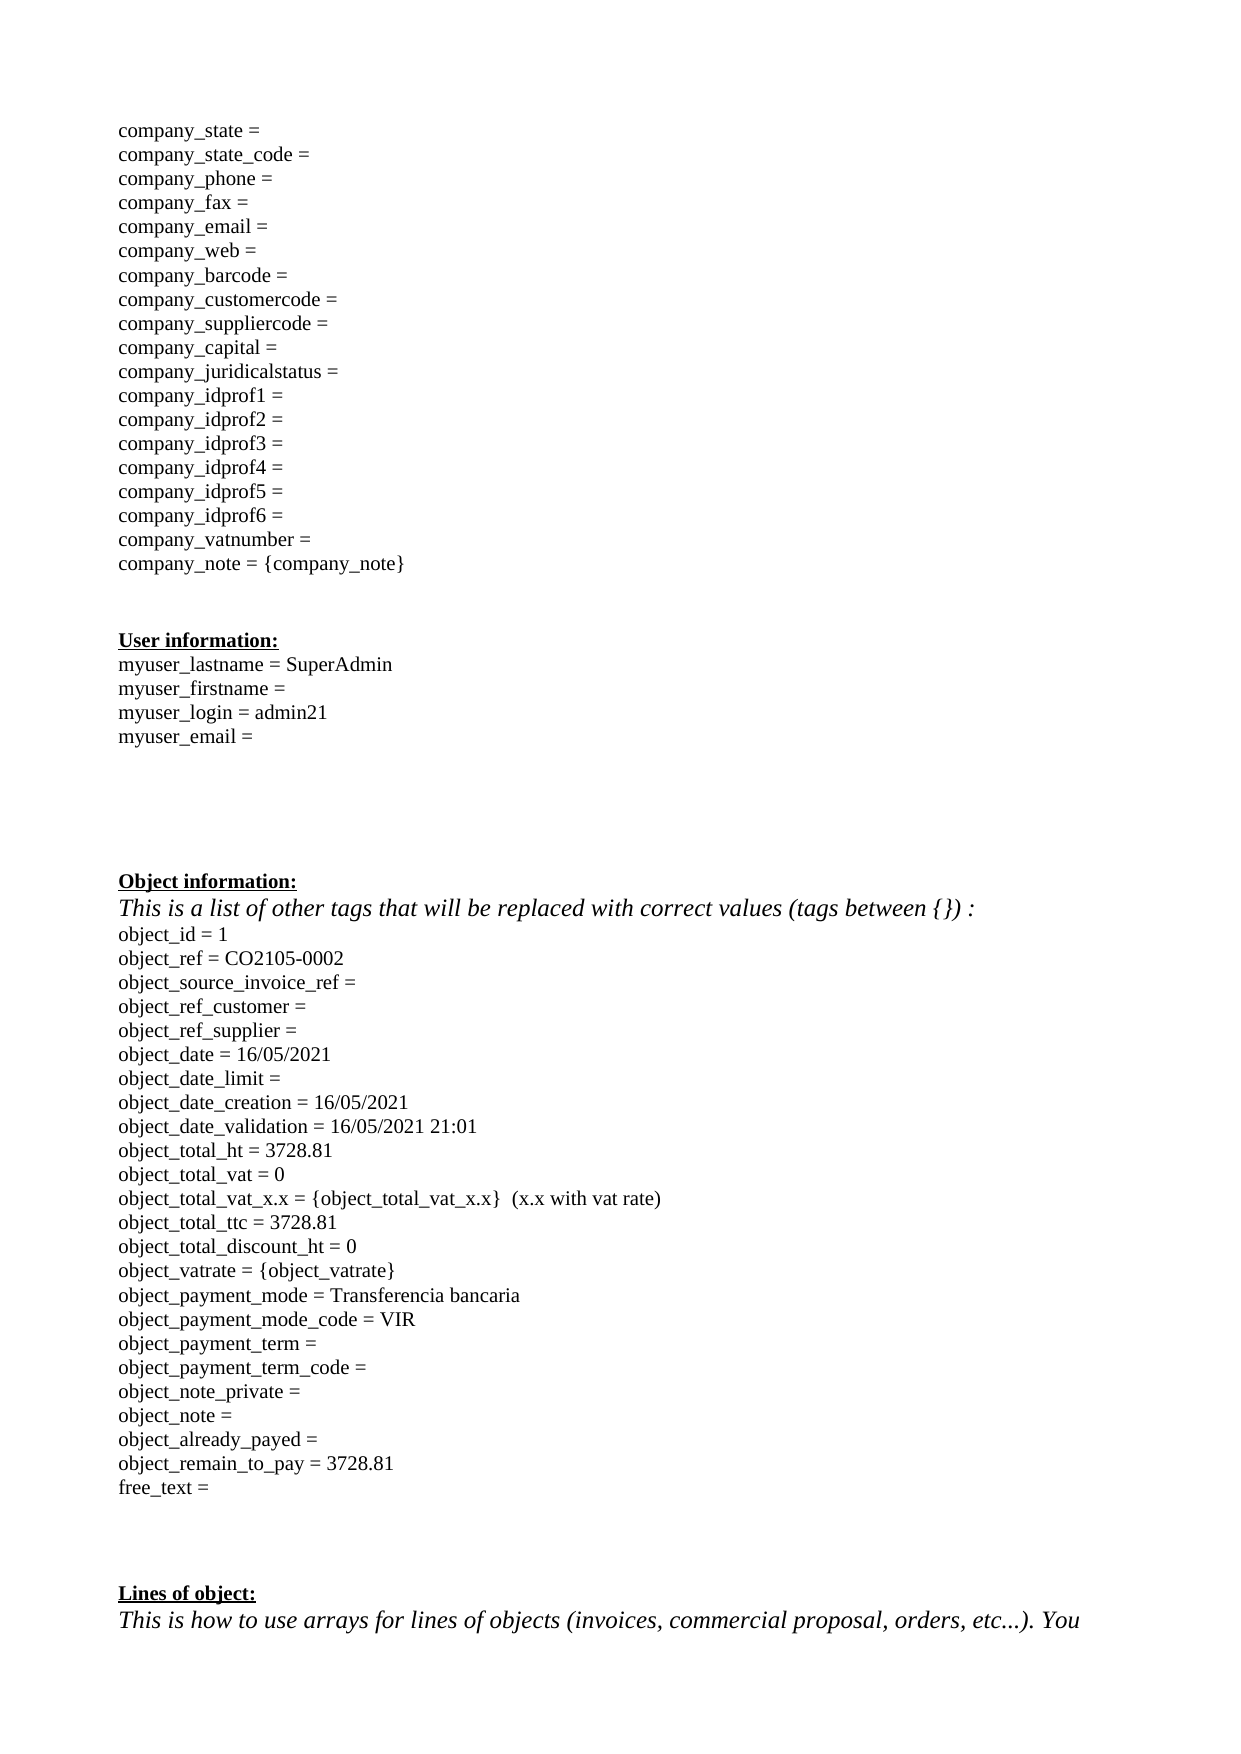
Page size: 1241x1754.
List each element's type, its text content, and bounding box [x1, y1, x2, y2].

text object_date_limit = [118, 1066, 1122, 1090]
text company_idprof5 = [118, 479, 1122, 503]
text object_payment_mode_code = VIR [118, 1307, 1122, 1331]
text object_id = 1 [118, 922, 1122, 946]
text myuser_firstname = [118, 676, 1122, 700]
text Object information: [118, 869, 1122, 893]
text company_state_code = [118, 142, 1122, 166]
text myuser_email = [118, 724, 1122, 748]
text company_vatnumber = [118, 527, 1122, 551]
text object_remain_to_pay = 3728.81 [118, 1451, 1122, 1475]
text object_ref_customer = [118, 994, 1122, 1018]
text object_total_ttc = 3728.81 [118, 1210, 1122, 1234]
text object_date_validation = 16/05/2021 21:01 [118, 1114, 1122, 1138]
text company_email = [118, 214, 1122, 238]
text object_total_vat = 0 [118, 1162, 1122, 1186]
text object_vatrate = {object_vatrate} [118, 1258, 1122, 1282]
text object_note_private = [118, 1379, 1122, 1403]
text free_text = [118, 1475, 1122, 1499]
text object_total_vat_x.x = {object_total_vat_x.x} (x.x with vat rate) [118, 1186, 1122, 1210]
text This is how to use arrays for lines of objects (invoices, commercial proposal, orders, etc...). You [118, 1605, 1122, 1633]
text object_date_creation = 16/05/2021 [118, 1090, 1122, 1114]
text object_ref_supplier = [118, 1018, 1122, 1042]
text object_total_discount_ht = 0 [118, 1234, 1122, 1258]
text company_juridicalstatus = [118, 359, 1122, 383]
text company_idprof2 = [118, 407, 1122, 431]
text User information: [118, 628, 1122, 652]
text myuser_lastname = SuperAdmin [118, 652, 1122, 676]
text object_ref = CO2105-0002 [118, 946, 1122, 970]
text myuser_login = admin21 [118, 700, 1122, 724]
text object_note = [118, 1403, 1122, 1427]
text object_total_ht = 3728.81 [118, 1138, 1122, 1162]
text company_capital = [118, 335, 1122, 359]
text object_payment_mode = Transferencia bancaria [118, 1282, 1122, 1307]
text object_payment_term = [118, 1331, 1122, 1355]
text company_idprof3 = [118, 431, 1122, 455]
text company_state = [118, 118, 1122, 142]
text object_payment_term_code = [118, 1355, 1122, 1379]
text company_web = [118, 238, 1122, 262]
text company_barcode = [118, 262, 1122, 287]
text object_source_invoice_ref = [118, 970, 1122, 994]
text company_idprof4 = [118, 455, 1122, 479]
text company_customercode = [118, 287, 1122, 311]
text company_phone = [118, 166, 1122, 190]
text company_note = {company_note} [118, 551, 1122, 575]
text This is a list of other tags that will be replaced with correct values (tags between {}) : [118, 893, 1122, 922]
text object_already_payed = [118, 1427, 1122, 1451]
text company_fax = [118, 190, 1122, 214]
text company_suppliercode = [118, 311, 1122, 335]
text company_idprof6 = [118, 503, 1122, 527]
text company_idprof1 = [118, 383, 1122, 407]
text object_date = 16/05/2021 [118, 1042, 1122, 1066]
text Lines of object: [118, 1581, 1122, 1605]
